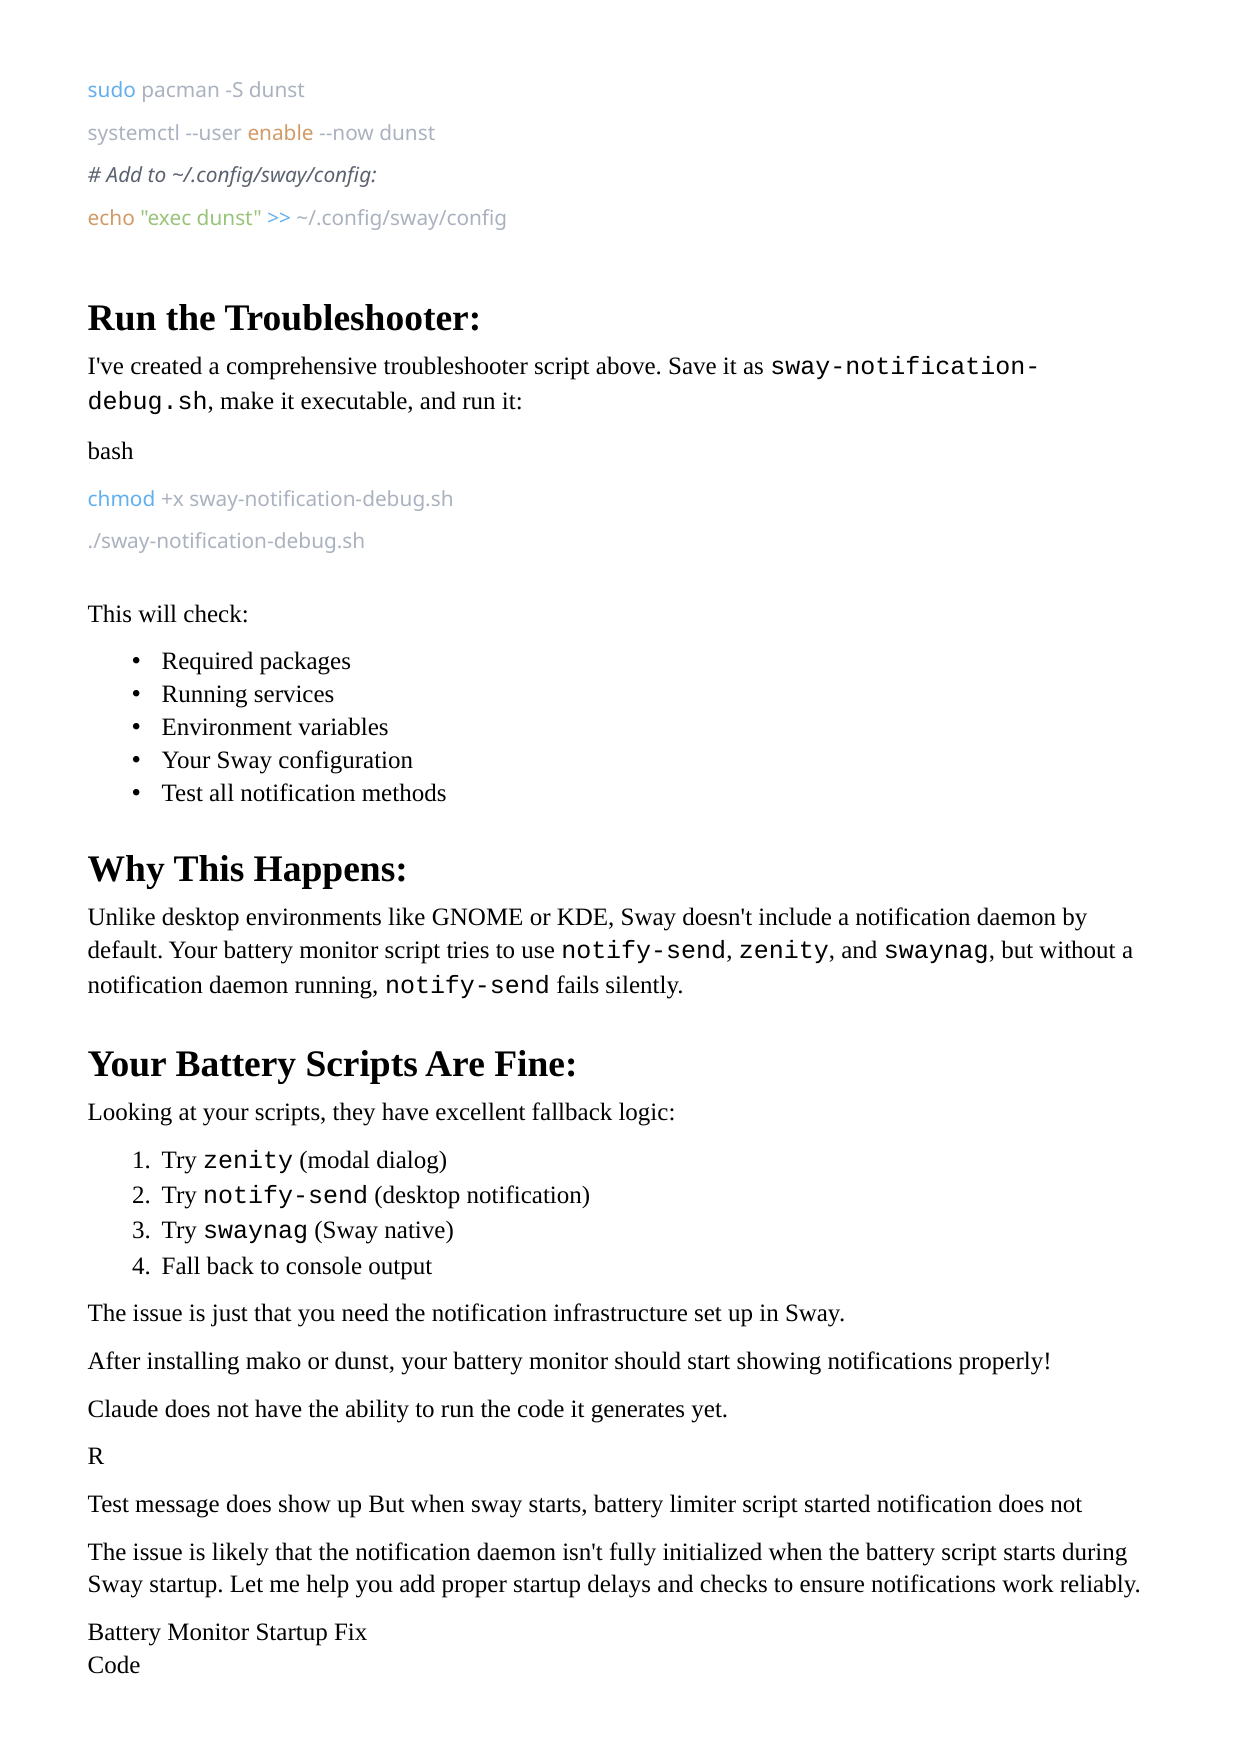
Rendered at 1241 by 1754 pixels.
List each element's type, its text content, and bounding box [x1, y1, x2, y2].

subtitle Why This Happens: [87, 847, 1157, 890]
text Unlike desktop environments like GNOME or KDE, Sway doesn't include a notification daemon by default. Your battery monitor script tries to use notify-send, zenity, and swaynag, but without a notification daemon running, notify-send fails silently. [87, 902, 1157, 1001]
text This will check: [87, 599, 1157, 627]
list Try notify-send (desktop notification) [132, 1180, 1157, 1211]
text sudo pacman -S dunst [87, 75, 1157, 103]
text echo "exec dunst" >> ~/.config/sway/config [87, 203, 1157, 231]
text I've created a comprehensive troubleshooter script above. Save it as sway-notification-debug.sh, make it executable, and run it: [87, 351, 1157, 417]
subtitle Your Battery Scripts Are Fine: [87, 1041, 1157, 1084]
text R [87, 1441, 1157, 1470]
list Fall back to console output [132, 1251, 1157, 1280]
text The issue is just that you need the notification infrastructure set up in Sway. [87, 1298, 1157, 1327]
text Looking at your scripts, they have excellent fallback logic: [87, 1097, 1157, 1126]
text The issue is likely that the notification daemon isn't fully initialized when the battery script starts during Sway startup. Let me help you add proper startup delays and checks to ensure notifications work reliably. [87, 1537, 1157, 1598]
text Battery Monitor Startup Fix [87, 1617, 1157, 1646]
text systemctl --user enable --now dunst [87, 118, 1157, 146]
list Your Sway configuration [132, 745, 1157, 774]
list Running services [132, 679, 1157, 708]
text Test message does show up But when sway starts, battery limiter script started notification does not [87, 1489, 1157, 1518]
text bash [87, 436, 1157, 465]
text After installing mako or dunst, your battery monitor should start showing notifications properly! [87, 1346, 1157, 1375]
text Code [87, 1650, 1157, 1679]
list Try zenity (modal dialog) [132, 1145, 1157, 1176]
text Claude does not have the ability to run the code it generates yet. [87, 1394, 1157, 1422]
subtitle Run the Troubleshooter: [87, 296, 1157, 339]
text ./sway-notification-debug.sh [87, 527, 1157, 555]
list Test all notification methods [132, 778, 1157, 807]
list Required packages [132, 646, 1157, 675]
list Try swaynag (Sway native) [132, 1216, 1157, 1246]
list Environment variables [132, 712, 1157, 741]
text chmod +x sway-notification-debug.sh [87, 484, 1157, 512]
text # Add to ~/.config/sway/config: [87, 160, 1157, 189]
